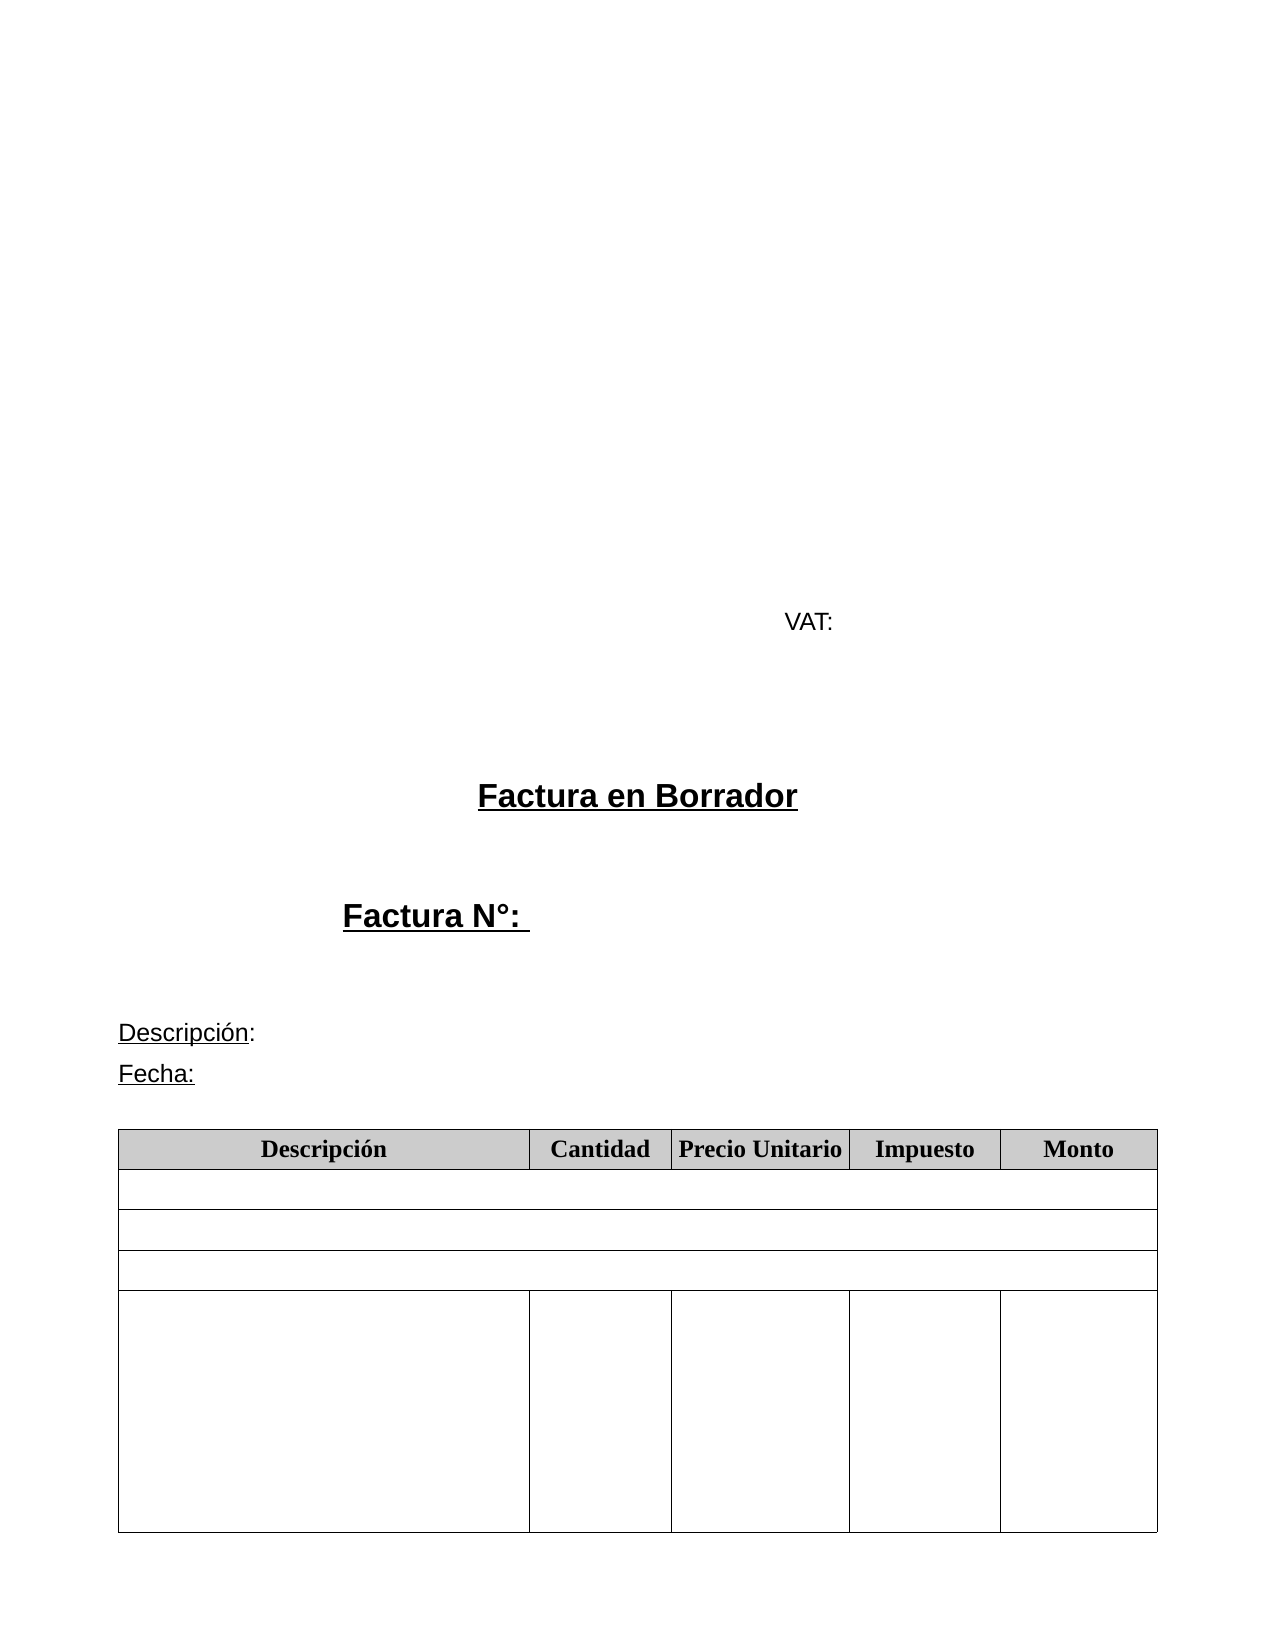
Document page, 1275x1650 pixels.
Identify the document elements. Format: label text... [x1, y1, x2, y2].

text </when> [118, 814, 1157, 843]
text </if> [784, 492, 1157, 521]
subtitle Factura en Borrador [118, 776, 1157, 814]
text </for> [784, 463, 1157, 492]
table_header Impuesto [850, 1130, 1000, 1169]
text <if test="invoice['invoice'].invoice_address"> [784, 262, 1157, 348]
text <if test="invoice['invoice'].party.vat_code"> [784, 521, 1157, 607]
text <choose test=""> [118, 693, 1157, 722]
text <otherwise test=""> [118, 855, 1157, 884]
table_cell <for each="line in invoice['lineas']"> [119, 1170, 1157, 1209]
text </otherwise> [118, 935, 1157, 964]
text </when> [118, 976, 1157, 1005]
table_cell <formatLang(line['importe'], invoice['invoice'].party.lang, currency=invoice['invoice'].currency)> [1001, 1291, 1157, 1532]
table_cell <formatLang(line['line'].amount, invoice['invoice'].party.lang, currency=invoice['invoice'].currency)> [672, 1291, 849, 1532]
subtitle Factura N°: <invoice['invoice'].reference> [118, 897, 1157, 935]
text <line> [784, 434, 1157, 463]
table_header Descripción [119, 1130, 529, 1169]
table_cell <choose test=""> [119, 1210, 1157, 1250]
text <for each="line in invoice['invoice'].invoice_address.full_address.split('\n')"> [784, 348, 1157, 434]
text Fecha: <formatLang(invoice['invoice'].invoice_date, user.language, date=True) if invoice['invoice'].invoice_date else ''> [118, 1059, 1157, 1116]
table_cell <when test="line['line'].type == 'line'"> [119, 1251, 1157, 1290]
table_cell <for each="l in line['line'].description.split('\n')"> <l> </for> [119, 1291, 529, 1532]
table_header Precio Unitario [672, 1130, 849, 1169]
text <when test="invoice['invoice'].state == 'draft'"> [118, 734, 1157, 763]
table_cell <for each="tax in line['line'].taxes"> <tax.description> </for> [850, 1291, 1000, 1532]
table_header Monto [1001, 1130, 1157, 1169]
table_header Cantidad [530, 1130, 671, 1169]
text Descripción: <invoice['invoice'].description or ''> [118, 1017, 1157, 1046]
text <setLang(invoice['invoice'].party.lang and invoice['invoice'].party.lang.code or 'en_US')><invoice['invoice'].party.full_name> [784, 118, 1157, 262]
table_cell <formatLang(line['repet'], invoice['invoice'].party.lang, digits=line['line'].unit_digits)> [530, 1291, 671, 1532]
text VAT: <invoice['invoice'].party.vat_code> [784, 607, 1157, 664]
text </if> [784, 664, 1157, 693]
